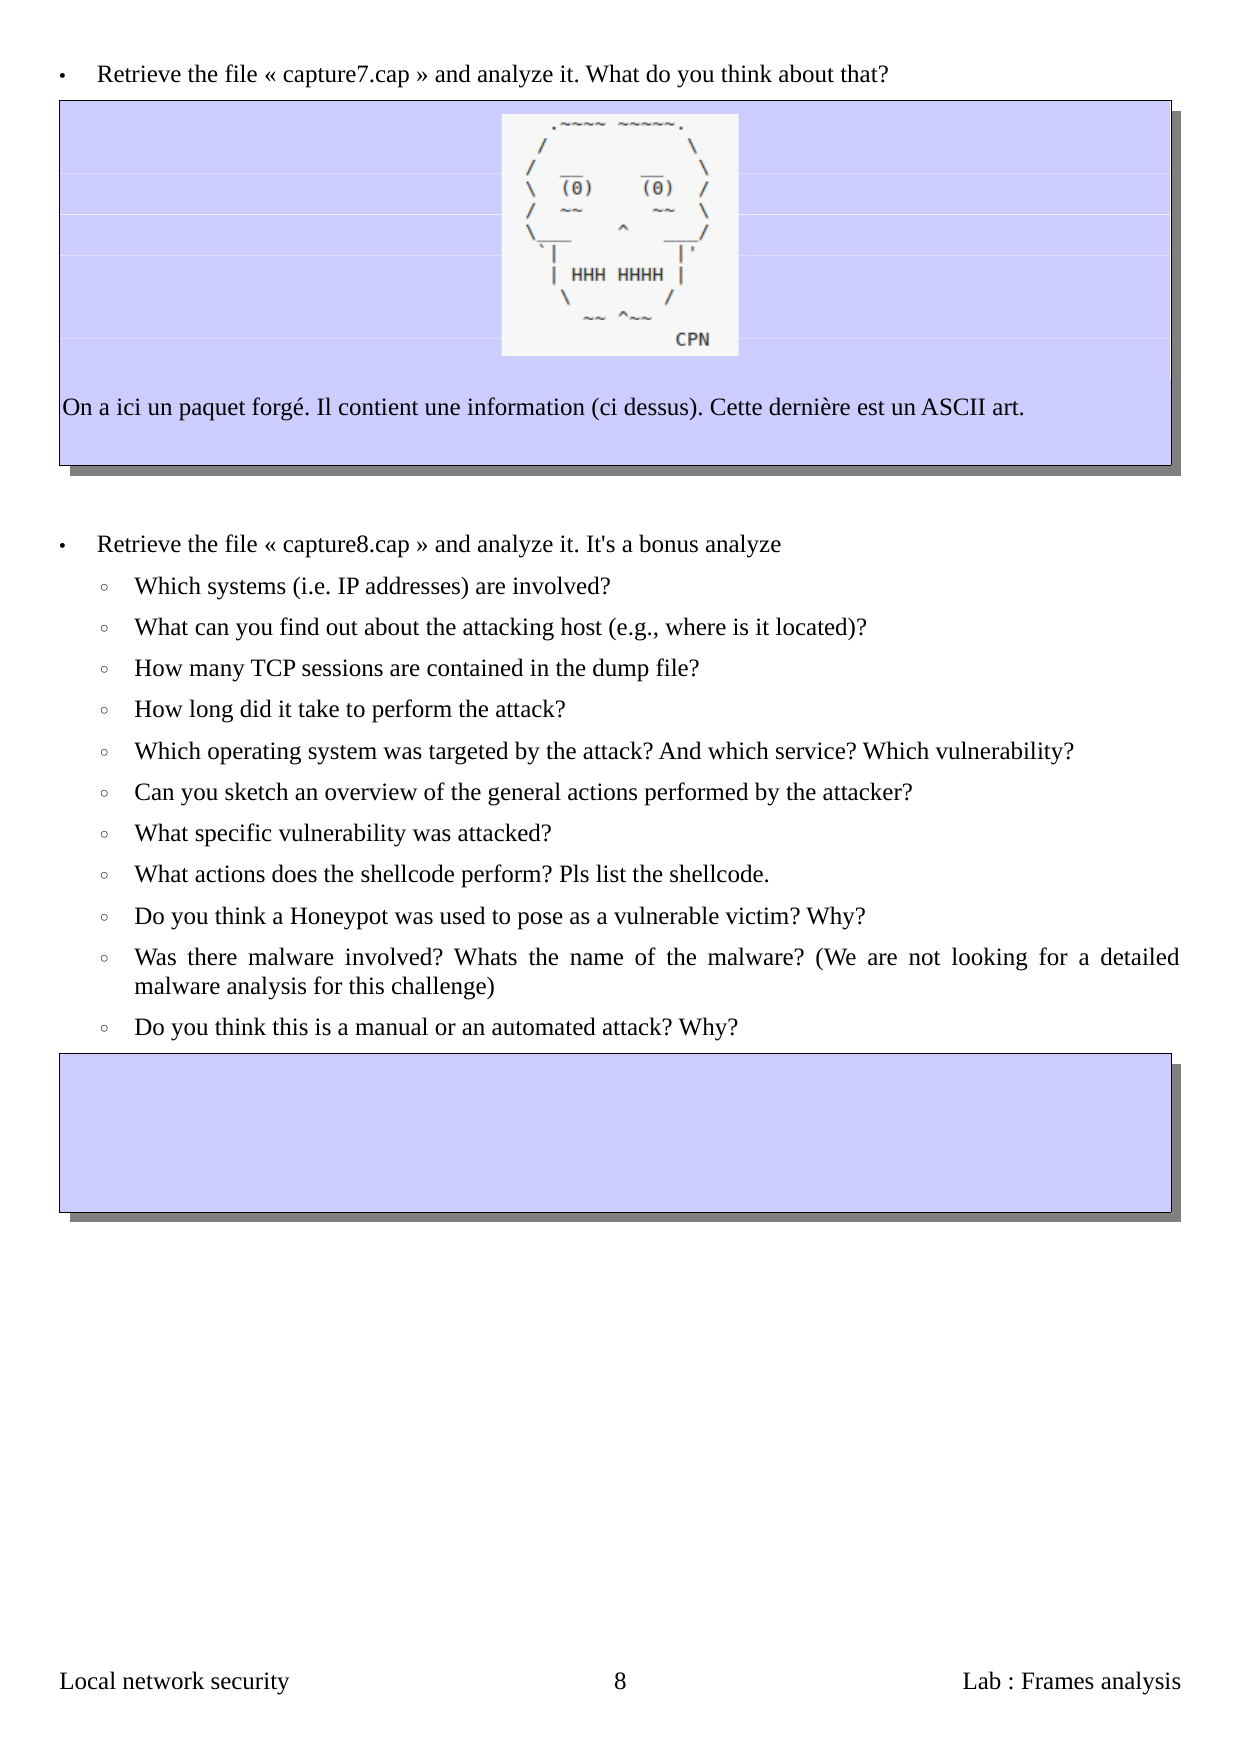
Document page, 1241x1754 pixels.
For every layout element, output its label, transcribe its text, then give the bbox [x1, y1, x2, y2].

list Retrieve the file « capture7.cap » and analyze it. What do you think about that? [59, 59, 1181, 88]
list Retrieve the file « capture8.cap » and analyze it. It's a bonus analyze [59, 529, 1181, 558]
list What specific vulnerability was attacked? [97, 818, 1181, 847]
list Which operating system was targeted by the attack? And which service? Which vulnerability? [97, 736, 1181, 764]
picture [501, 114, 739, 356]
list Was there malware involved? Whats the name of the malware? (We are not looking for a detailed malware analysis for this challenge) [97, 942, 1181, 999]
list What can you find out about the attacking host (e.g., where is it located)? [97, 612, 1181, 641]
list What actions does the shellcode perform? Pls list the shellcode. [97, 859, 1181, 888]
list Do you think a Honeypot was used to pose as a vulnerable victim? Why? [97, 901, 1181, 929]
list Can you sketch an overview of the general actions performed by the attacker? [97, 777, 1181, 806]
list How many TCP sessions are contained in the dump file? [97, 653, 1181, 682]
list Do you think this is a manual or an automated attack? Why? [97, 1012, 1181, 1041]
text On a ici un paquet forgé. Il contient une information (ci dessus). Cette dernière est un ASCII art. [60, 389, 1171, 421]
list Which systems (i.e. IP addresses) are involved? [97, 571, 1181, 599]
list How long did it take to perform the attack? [97, 694, 1181, 723]
